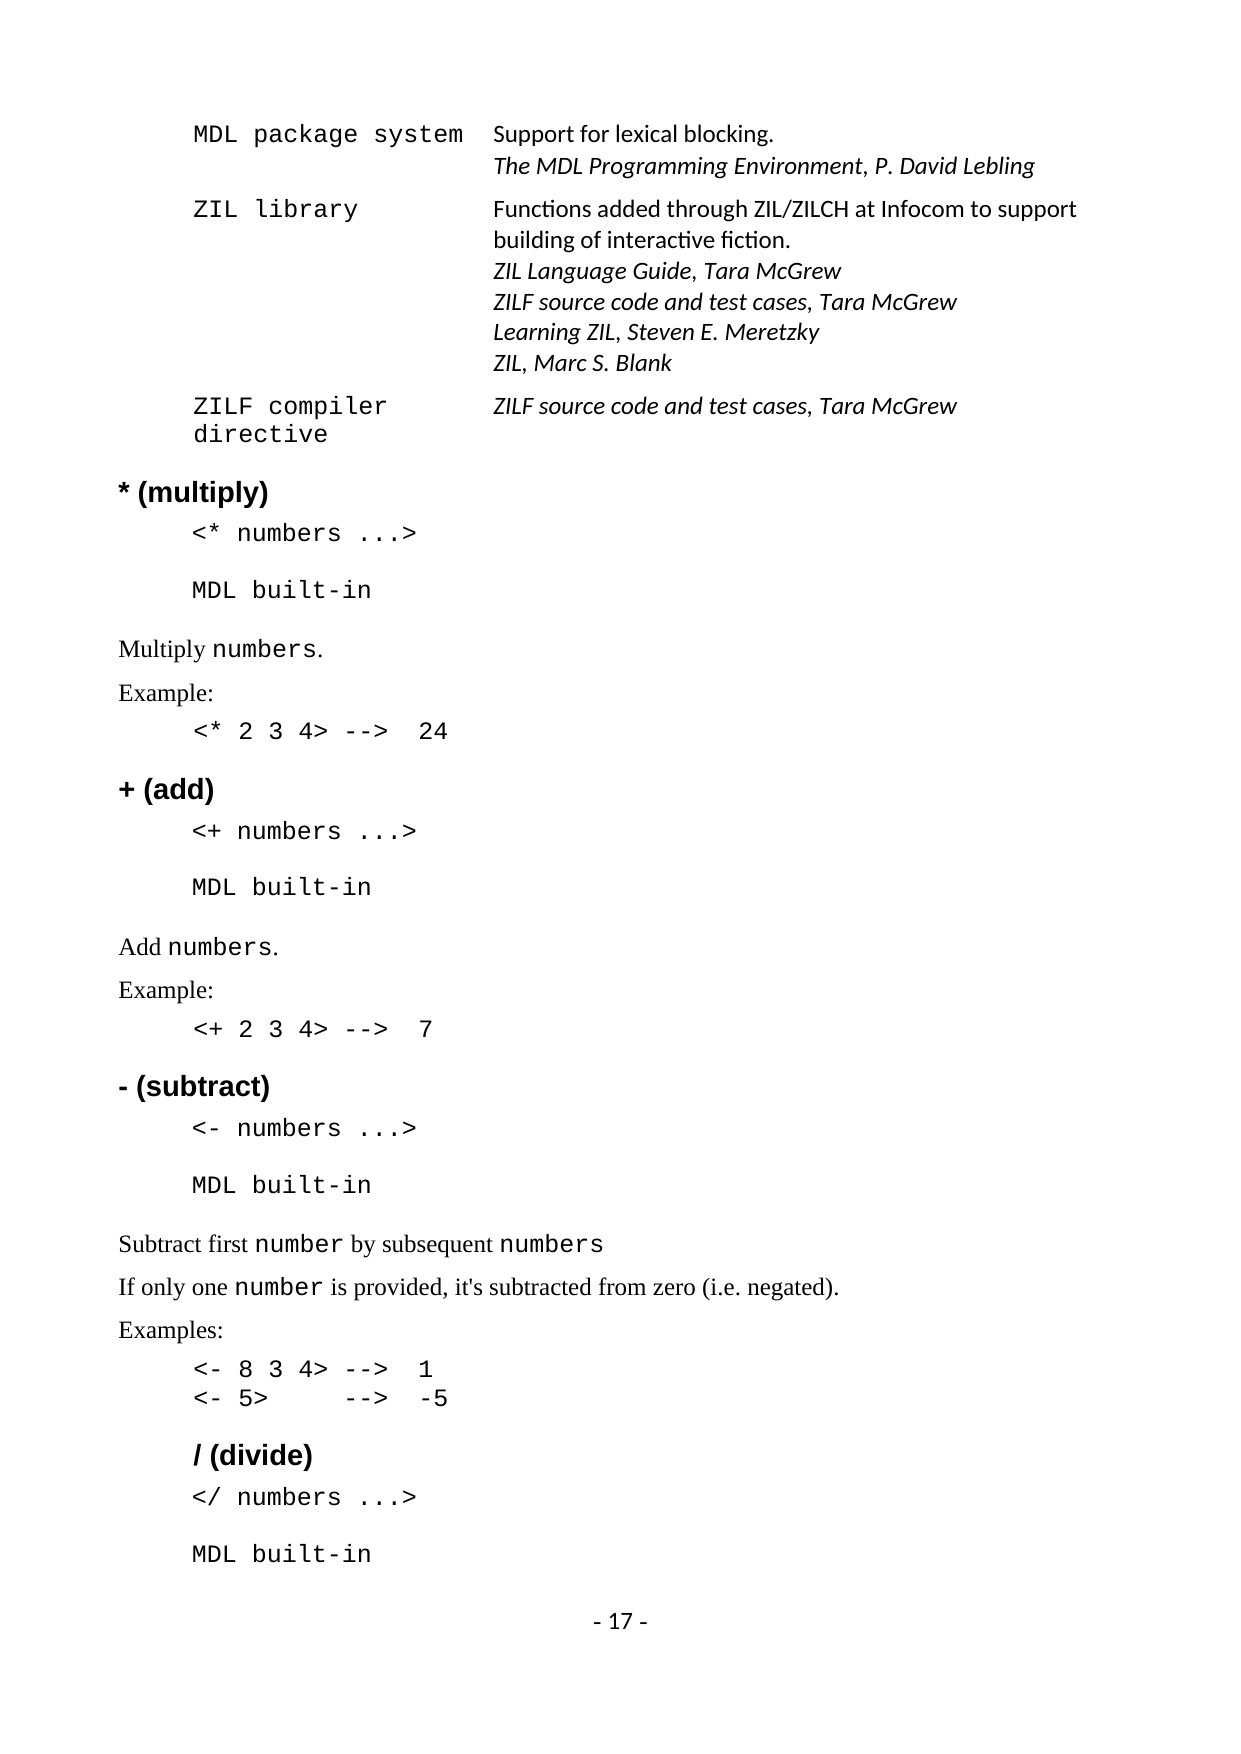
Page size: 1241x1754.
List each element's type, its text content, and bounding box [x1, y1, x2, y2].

text Example: [118, 975, 1122, 1004]
text ZIL library Functions added through ZIL/ZILCH at Infocom to support building of interactive fiction. ZIL Language Guide, Tara McGrew ZILF source code and test cases, Tara McGrew Learning ZIL, Steven E. Meretzky ZIL, Marc S. Blank [118, 193, 1122, 377]
text MDL built-in [192, 578, 1122, 606]
text <- numbers ...> [192, 1116, 1122, 1144]
text <+ numbers ...> [192, 818, 1122, 847]
text MDL package system Support for lexical blocking. The MDL Programming Environment, P. David Lebling [118, 118, 1122, 180]
text MDL built-in [192, 1172, 1122, 1201]
text MDL built-in [192, 875, 1122, 903]
text <- 8 3 4> --> 1 <- 5> --> -5 [118, 1357, 1122, 1413]
text Example: [118, 678, 1122, 706]
text If only one number is provided, it's subtracted from zero (i.e. negated). [118, 1272, 1122, 1303]
text ZILF compiler ZILF source code and test cases, Tara McGrew directive [118, 390, 1122, 450]
subtitle + (add) [43, 772, 1122, 806]
text Examples: [118, 1316, 1122, 1344]
subtitle - (subtract) [43, 1069, 1122, 1103]
text Subtract first number by subsequent numbers [118, 1229, 1122, 1260]
text MDL built-in [192, 1541, 1122, 1569]
text Multiply numbers. [118, 634, 1122, 665]
subtitle / (divide) [118, 1438, 1122, 1472]
text <+ 2 3 4> --> 7 [118, 1016, 1122, 1044]
text </ numbers ...> [192, 1484, 1122, 1513]
subtitle * (multiply) [43, 475, 1122, 508]
text <* 2 3 4> --> 24 [118, 719, 1122, 747]
text <* numbers ...> [192, 521, 1122, 549]
text Add numbers. [118, 932, 1122, 962]
